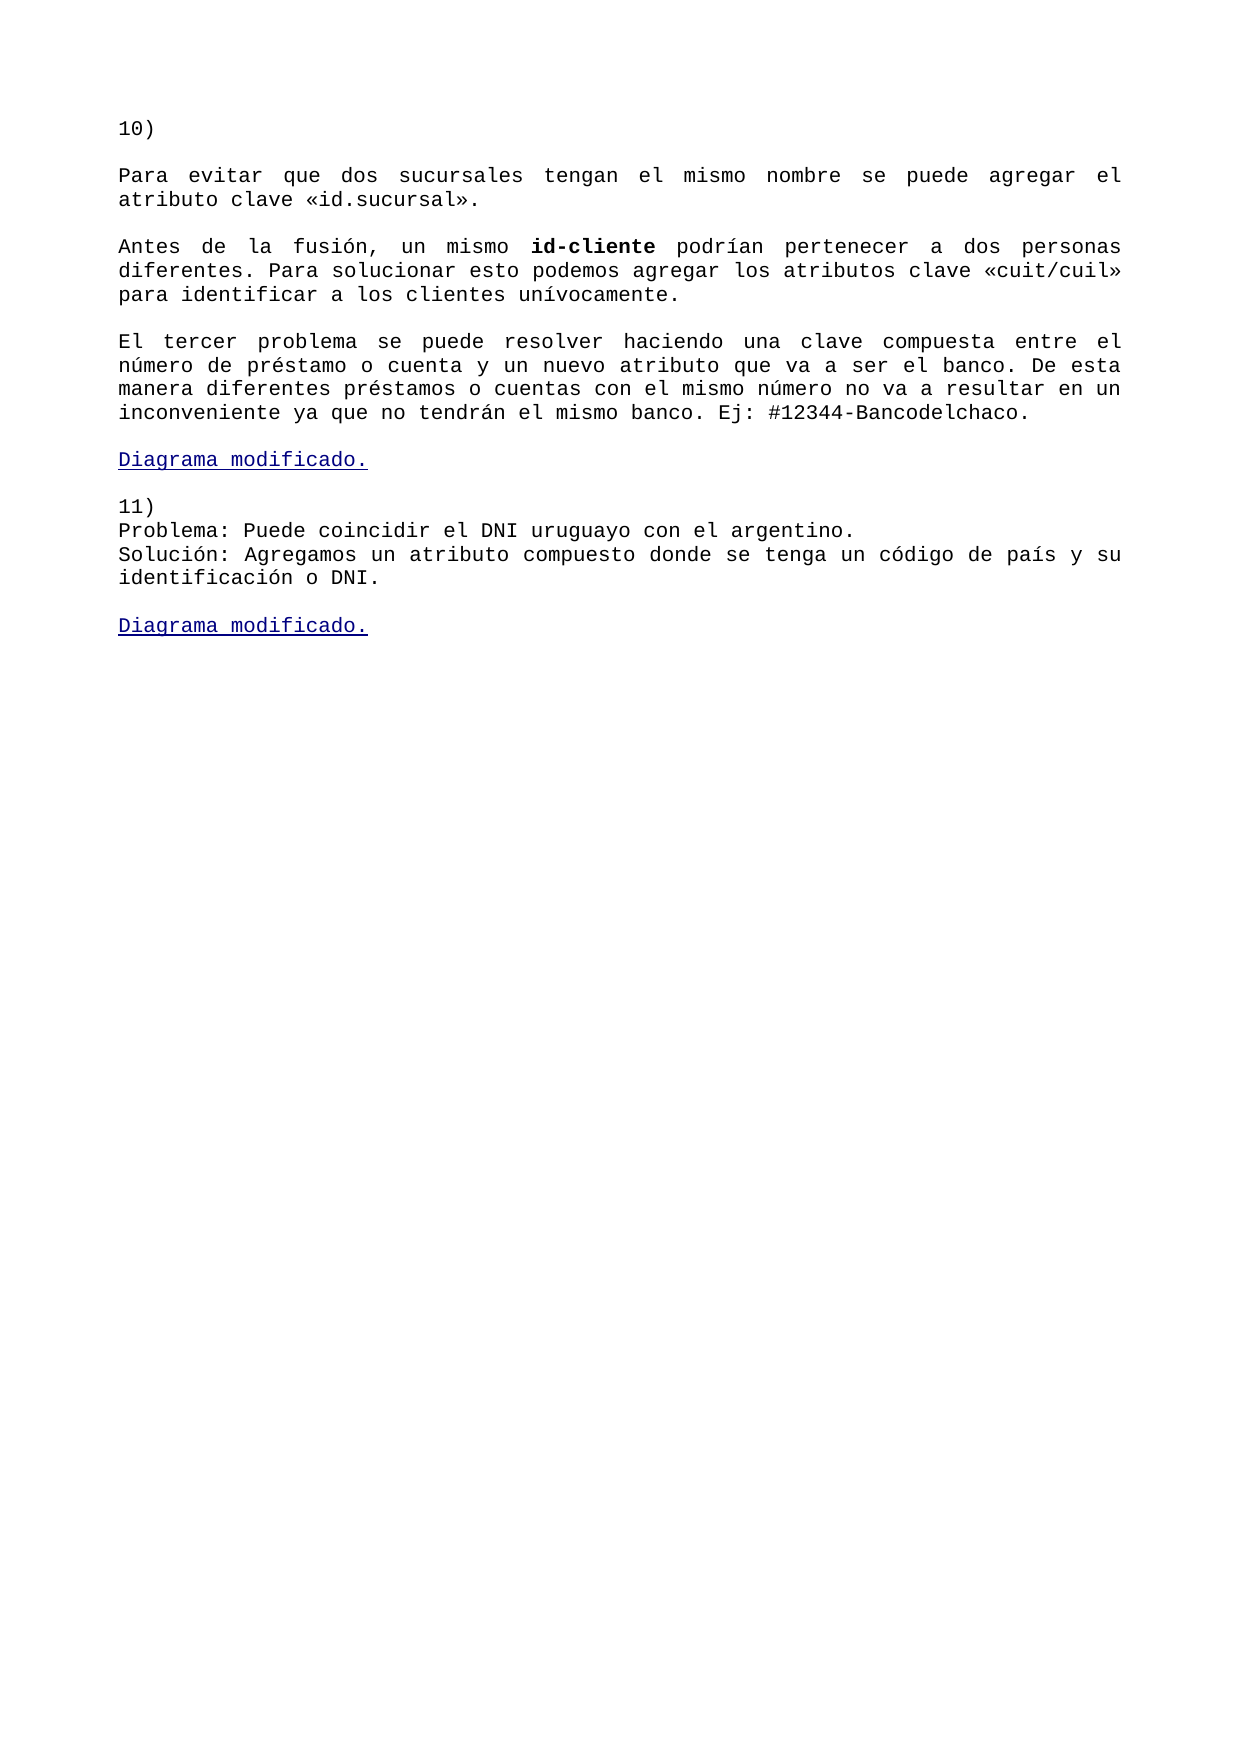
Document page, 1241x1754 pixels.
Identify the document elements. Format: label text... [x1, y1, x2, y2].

text Problema: Puede coincidir el DNI uruguayo con el argentino. [118, 520, 1122, 544]
text Para evitar que dos sucursales tengan el mismo nombre se puede agregar el atributo clave «id.sucursal». [118, 165, 1122, 213]
text El tercer problema se puede resolver haciendo una clave compuesta entre el número de préstamo o cuenta y un nuevo atributo que va a ser el banco. De esta manera diferentes préstamos o cuentas con el mismo número no va a resultar en un inconveniente ya que no tendrán el mismo banco. Ej: #12344-Bancodelchaco. [118, 331, 1122, 426]
text 10) [118, 118, 1122, 142]
text Antes de la fusión, un mismo id-cliente podrían pertenecer a dos personas diferentes. Para solucionar esto podemos agregar los atributos clave «cuit/cuil» para identificar a los clientes unívocamente. [118, 236, 1122, 307]
text Diagrama modificado. [118, 615, 1122, 638]
text Solución: Agregamos un atributo compuesto donde se tenga un código de país y su identificación o DNI. [118, 544, 1122, 591]
text Diagrama modificado. [118, 449, 1122, 473]
text 11) [118, 496, 1122, 520]
